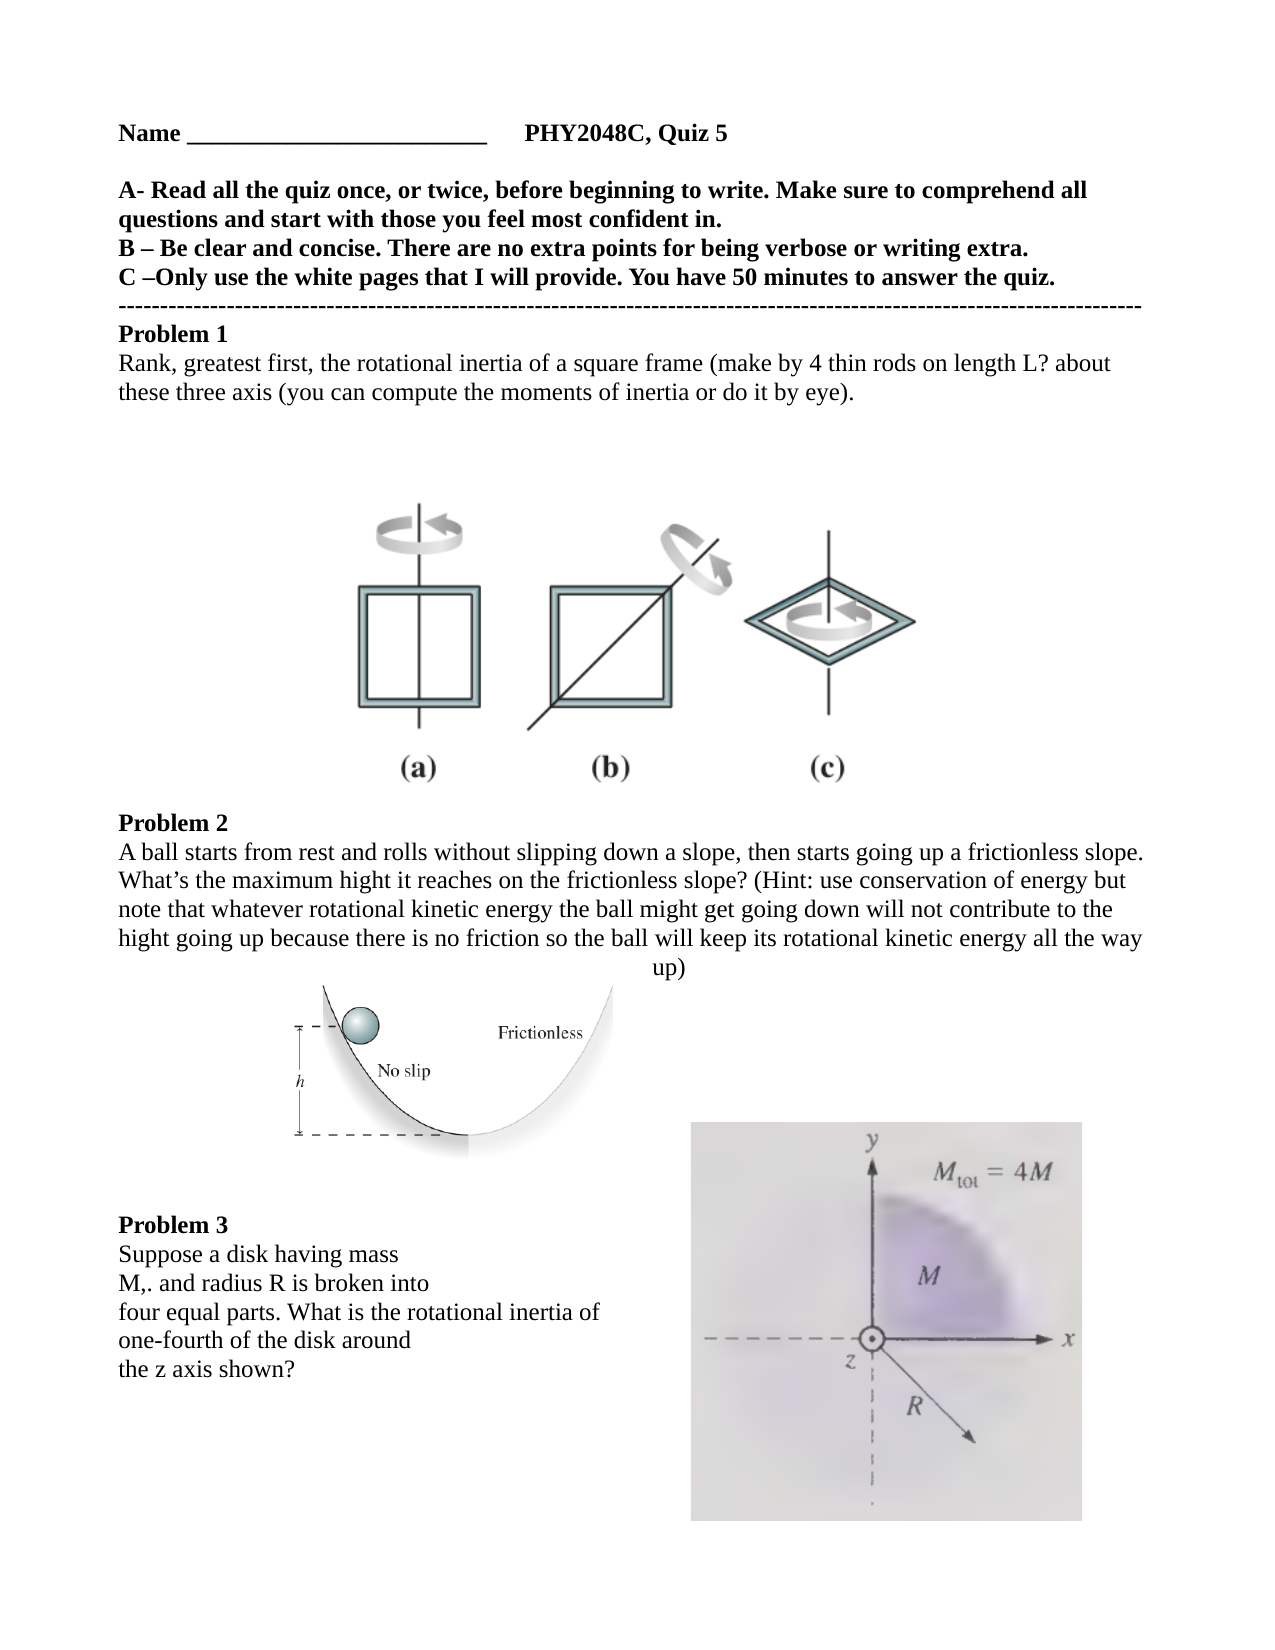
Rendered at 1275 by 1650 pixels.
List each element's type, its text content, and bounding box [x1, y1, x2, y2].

text Problem 2 [118, 808, 1157, 837]
text B – Be clear and concise. There are no extra points for being verbose or writing extra. [118, 233, 1157, 262]
text [1083, 1268, 1157, 1297]
picture [284, 957, 653, 1167]
text [1083, 1326, 1157, 1354]
text Problem 3 [118, 1211, 690, 1239]
text A- Read all the quiz once, or twice, before beginning to write. Make sure to comprehend all questions and start with those you feel most confident in. [118, 176, 1157, 233]
picture [310, 434, 965, 809]
text --------------------------------------------------------------------------------------------------------------------------- [118, 291, 1157, 319]
text [1083, 1239, 1157, 1268]
text A ball starts from rest and rolls without slipping down a slope, then starts going up a frictionless slope. [118, 837, 1157, 866]
text C –Only use the white pages that I will provide. You have 50 minutes to answer the quiz. [118, 262, 1157, 291]
text one-fourth of the disk around [118, 1326, 690, 1354]
text [1083, 1297, 1157, 1326]
text Rank, greatest first, the rotational inertia of a square frame (make by 4 thin rods on length L? about these three axis (you can compute the moments of inertia or do it by eye). [118, 348, 1157, 406]
text [1083, 1211, 1157, 1239]
text M,. and radius R is broken into [118, 1268, 690, 1297]
text What’s the maximum hight it reaches on the frictionless slope? (Hint: use conservation of energy but note that whatever rotational kinetic energy the ball might get going down will not contribute to the hight going up because there is no friction so the ball will keep its rotational kinetic energy all the way up) [118, 866, 1157, 981]
text Name ________________________ PHY2048C, Quiz 5 [118, 118, 1157, 147]
text the z axis shown? [118, 1354, 690, 1383]
text [1083, 1354, 1157, 1383]
text Problem 1 [118, 319, 1157, 348]
text Suppose a disk having mass [118, 1239, 690, 1268]
picture [690, 1122, 1083, 1521]
text four equal parts. What is the rotational inertia of [118, 1297, 690, 1326]
